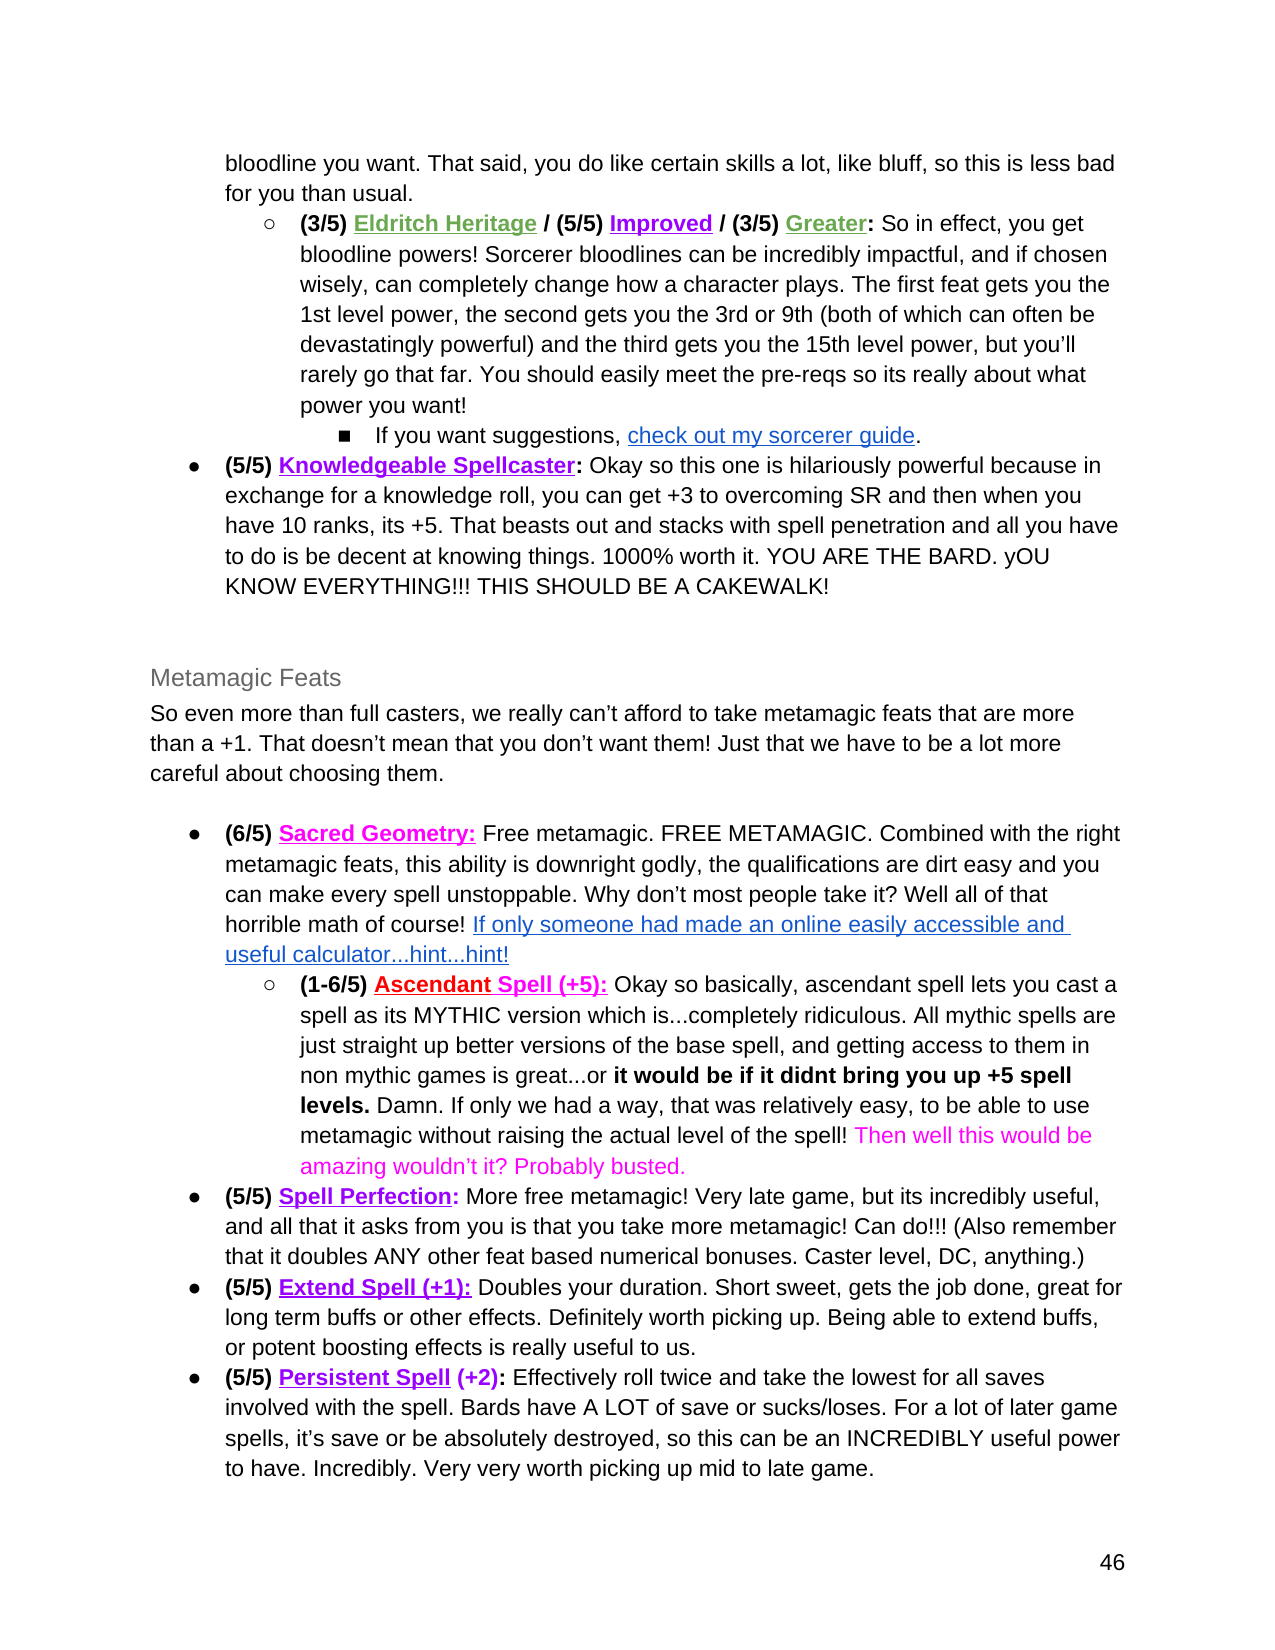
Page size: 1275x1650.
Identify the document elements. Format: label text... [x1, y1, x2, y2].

list bloodline you want. That said, you do like certain skills a lot, like bluff, so this is less bad for you than usual. [187, 150, 1125, 207]
list If you want suggestions, check out my sorcerer guide. [337, 422, 1125, 448]
list (3/5) Eldritch Heritage / (5/5) Improved / (3/5) Greater: So in effect, you get bloodline powers! Sorcerer bloodlines can be incredibly impactful, and if chosen wisely, can completely change how a character plays. The first feat gets you the 1st level power, the second gets you the 3rd or 9th (both of which can often be devastatingly powerful) and the third gets you the 15th level power, but you’ll rarely go that far. You should easily meet the pre-reqs so its really about what power you want! [262, 210, 1125, 418]
list (5/5) Persistent Spell (+2): Effectively roll twice and take the lowest for all saves involved with the spell. Bards have A LOT of save or sucks/loses. For a lot of later game spells, it’s save or be absolutely destroyed, so this can be an INCREDIBLY useful power to have. Incredibly. Very very worth picking up mid to late game. [187, 1364, 1125, 1481]
list (5/5) Spell Perfection: More free metamagic! Very late game, but its incredibly useful, and all that it asks from you is that you take more metamagic! Can do!!! (Also remember that it doubles ANY other feat based numerical bonuses. Caster level, DC, anything.) [187, 1183, 1125, 1270]
list (6/5) Sacred Geometry: Free metamagic. FREE METAMAGIC. Combined with the right metamagic feats, this ability is downright godly, the qualifications are dirt easy and you can make every spell unstoppable. Why don’t most people take it? Well all of that horrible math of course! If only someone had made an online easily accessible and useful calculator...hint...hint! [187, 820, 1125, 968]
list (5/5) Knowledgeable Spellcaster: Okay so this one is hilariously powerful because in exchange for a knowledge roll, you can get +3 to overcoming SR and then when you have 10 ranks, its +5. That beasts out and stacks with spell penetration and all you have to do is be decent at knowing things. 1000% worth it. YOU ARE THE BARD. yOU KNOW EVERYTHING!!! THIS SHOULD BE A CAKEWALK! [187, 452, 1125, 599]
list (1-6/5) Ascendant Spell (+5): Okay so basically, ascendant spell lets you cast a spell as its MYTHIC version which is...completely ridiculous. All mythic spells are just straight up better versions of the base spell, and getting access to them in non mythic games is great...or it would be if it didnt bring you up +5 spell levels. Damn. If only we had a way, that was relatively easy, to be able to use metamagic without raising the actual level of the spell! Then well this would be amazing wouldn’t it? Probably busted. [262, 971, 1125, 1179]
list (5/5) Extend Spell (+1): Doubles your duration. Short sweet, gets the job done, great for long term buffs or other effects. Definitely worth picking up. Being able to extend buffs, or potent boosting effects is really useful to us. [187, 1273, 1125, 1360]
text So even more than full casters, we really can’t afford to take metamagic feats that are more than a +1. That doesn’t mean that you don’t want them! Just that we have to be a lot more careful about choosing them. [150, 699, 1125, 786]
subtitle Metamagic Feats [150, 662, 1125, 691]
